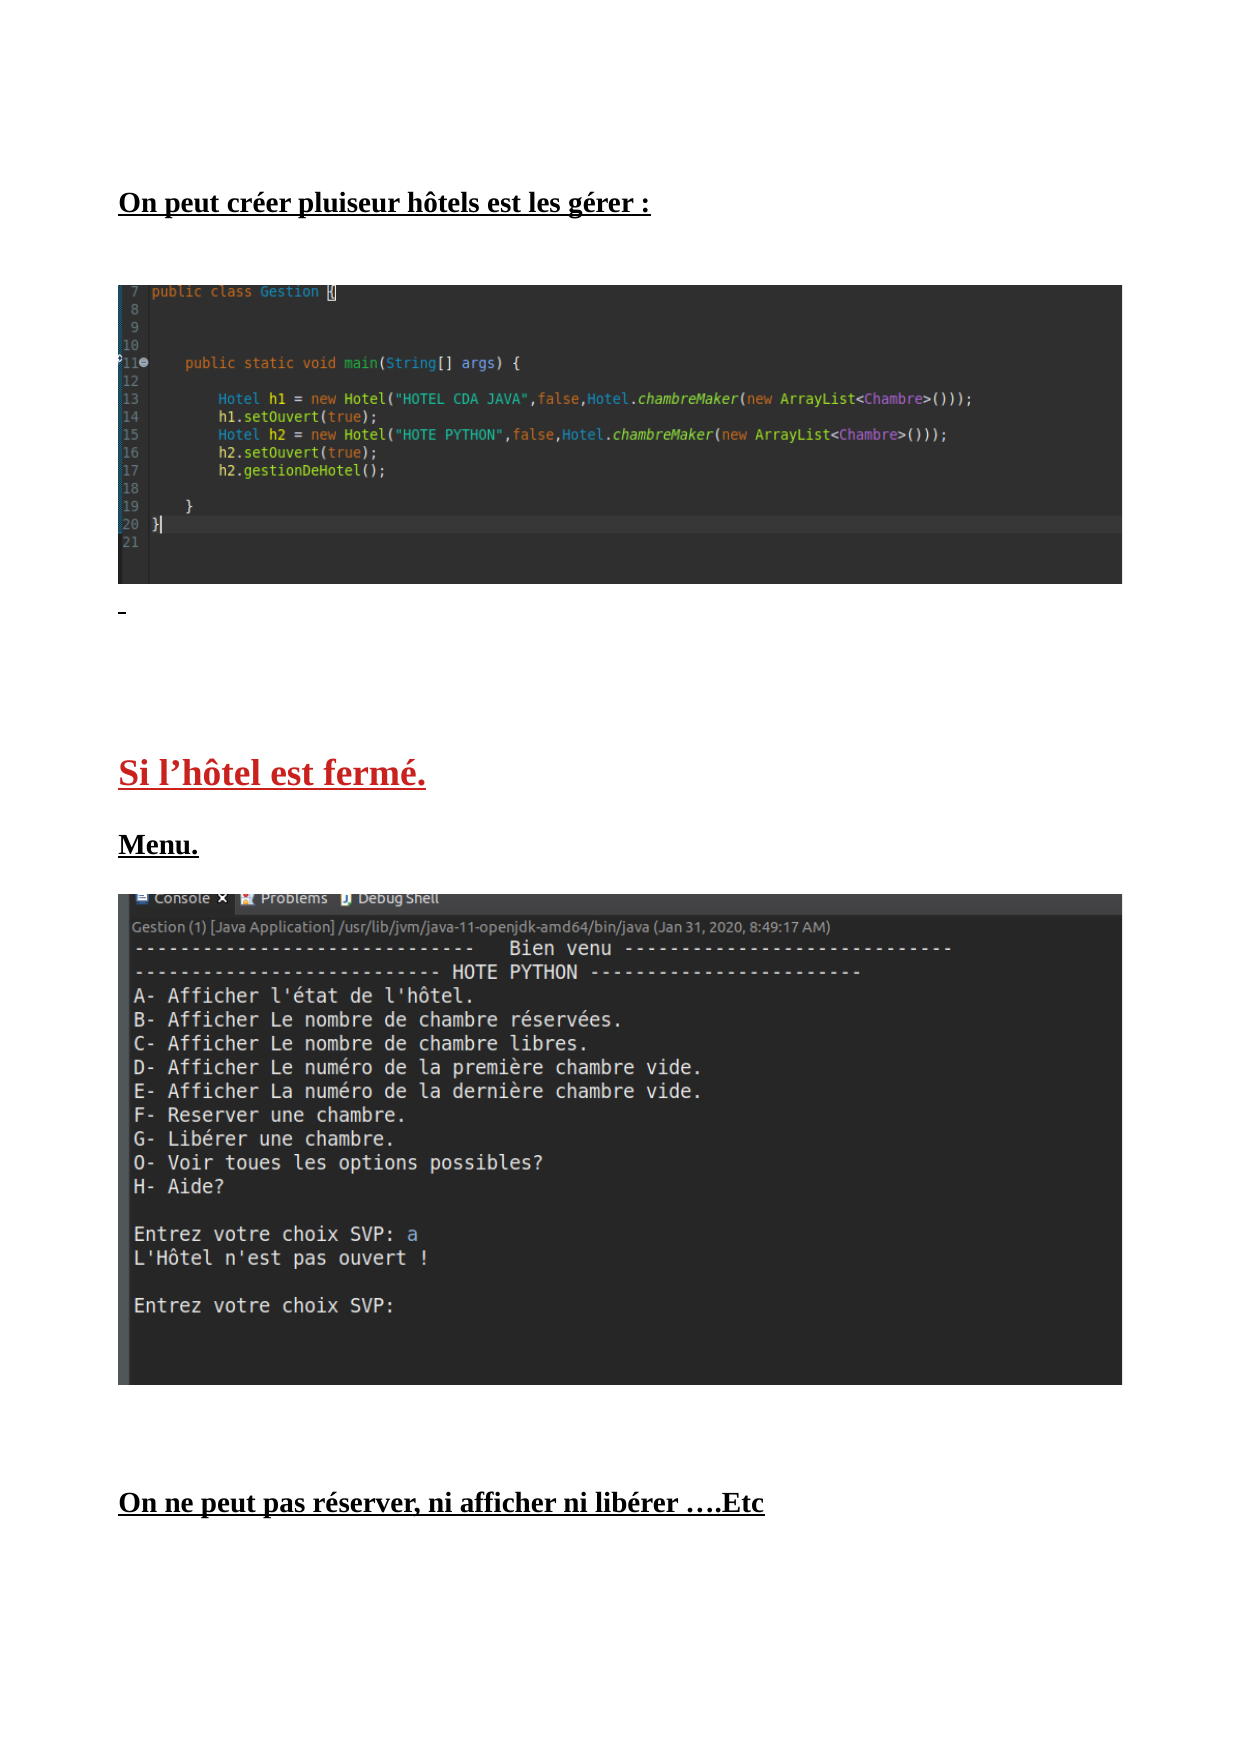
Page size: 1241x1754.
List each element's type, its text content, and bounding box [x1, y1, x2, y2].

text Si l’hôtel est fermé. [118, 751, 1122, 794]
text On ne peut pas réserver, ni afficher ni libérer ….Etc [118, 1485, 1122, 1519]
picture [118, 285, 1123, 584]
text Menu. [118, 827, 1122, 861]
text On peut créer pluiseur hôtels est les gérer : [118, 185, 1122, 219]
picture [118, 894, 1123, 1385]
